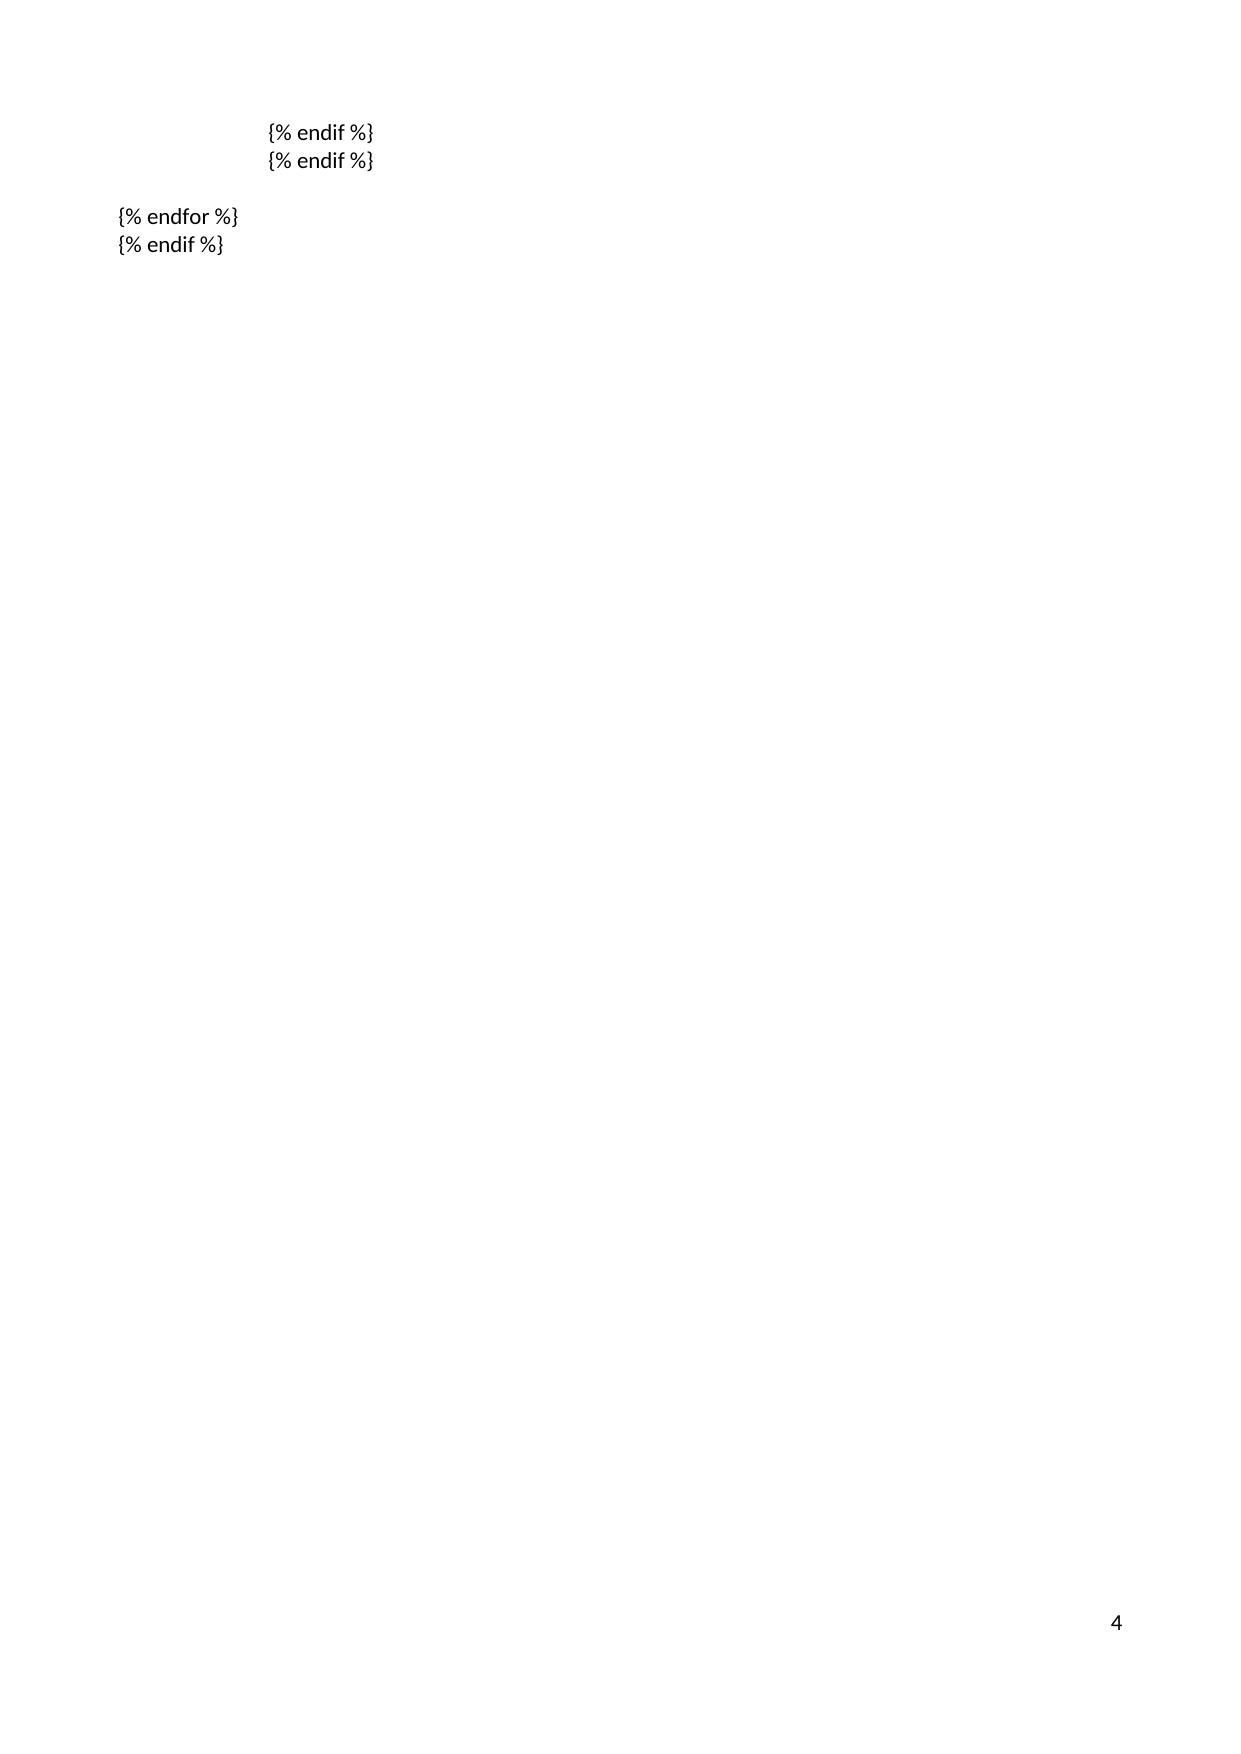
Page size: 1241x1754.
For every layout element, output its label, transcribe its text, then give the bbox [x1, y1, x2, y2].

text {% endif %} [118, 118, 1122, 146]
text {% endfor %} [118, 202, 1122, 230]
text {% endif %} [118, 230, 1122, 258]
text {% endif %} [118, 146, 1122, 174]
